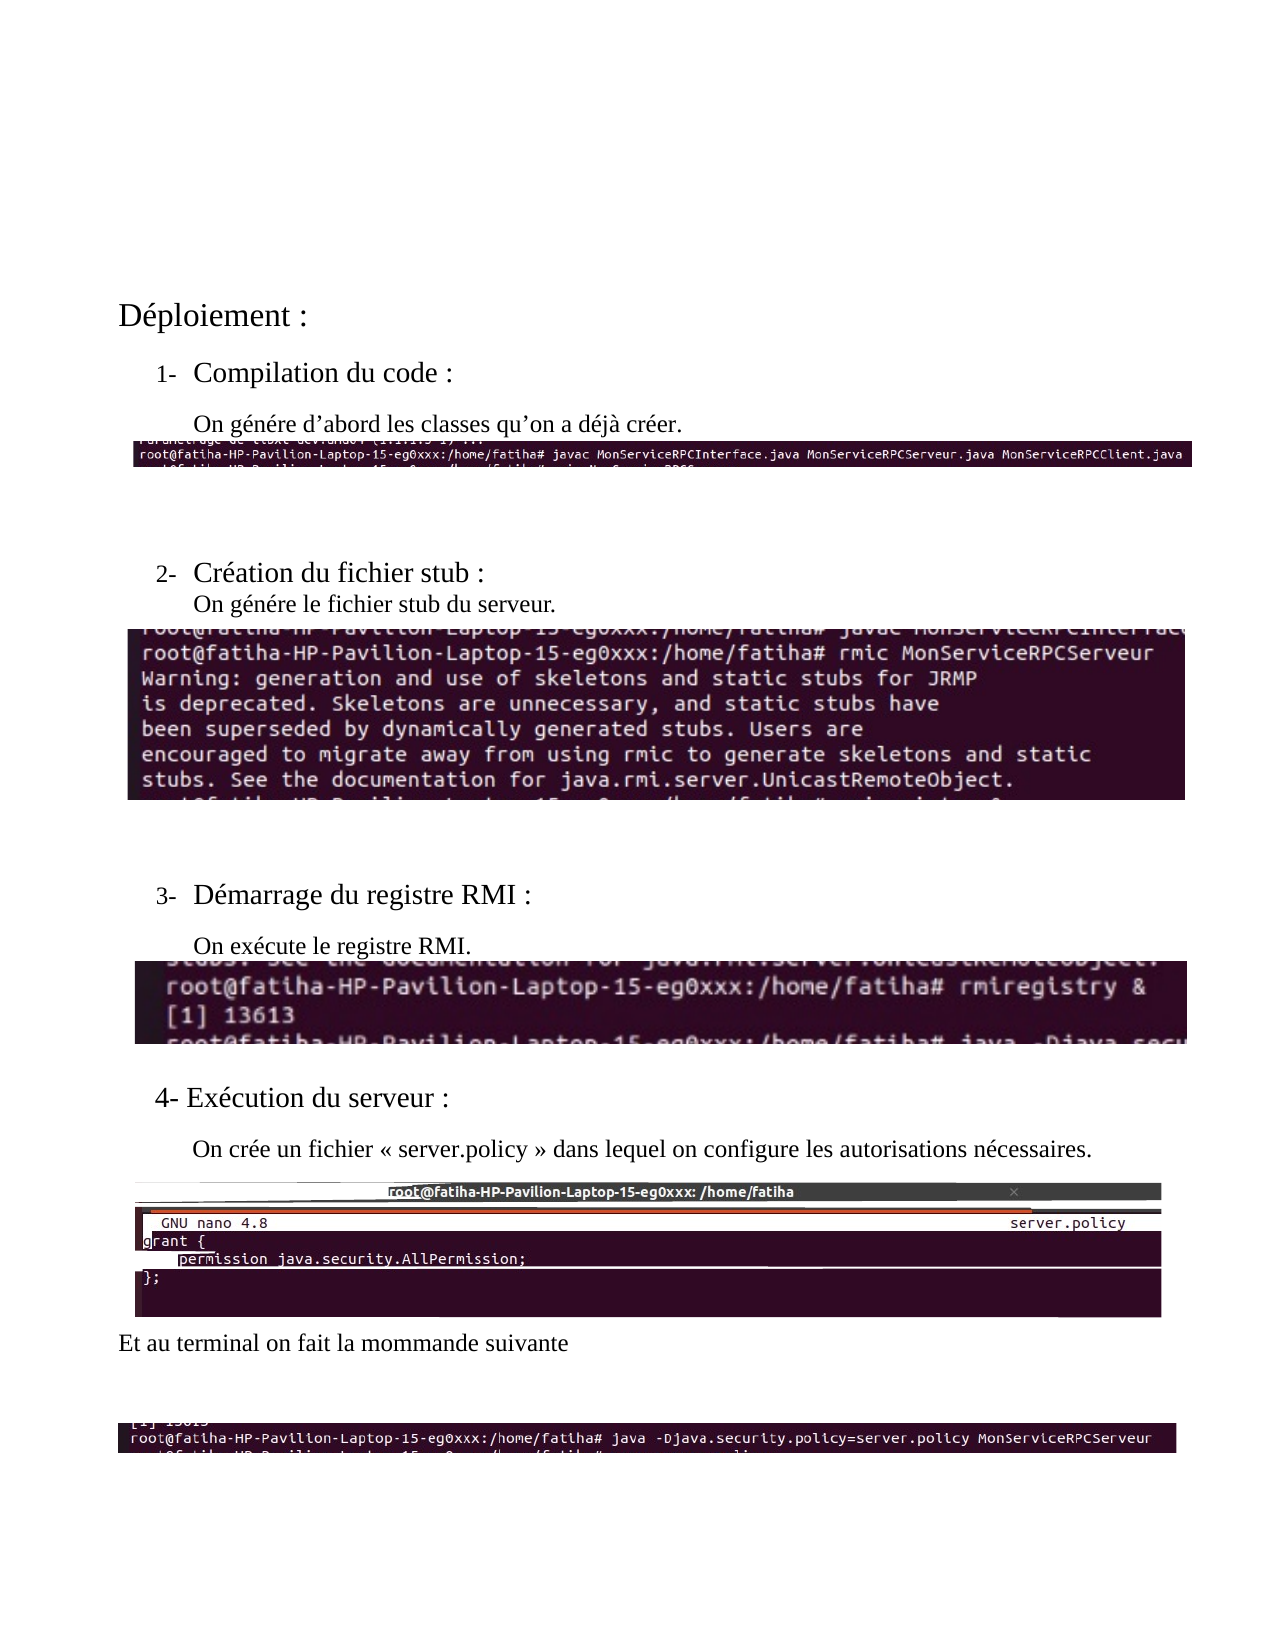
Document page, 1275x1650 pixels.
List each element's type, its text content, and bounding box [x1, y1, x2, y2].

text On génére le fichier stub du serveur. [193, 589, 1157, 618]
text 4- Exécution du serveur : [118, 1080, 1157, 1114]
list Compilation du code : [156, 355, 1157, 388]
text On crée un fichier « server.policy » dans lequel on configure les autorisations nécessaires. [118, 1134, 1157, 1163]
list Création du fichier stub : [156, 555, 1157, 589]
text Déploiement : [118, 296, 1157, 334]
text On génére d’abord les classes qu’on a déjà créer. [193, 409, 1157, 438]
text On exécute le registre RMI. [193, 931, 1157, 960]
text Et au terminal on fait la mommande suivante [118, 1184, 1157, 1357]
list Démarrage du registre RMI : [156, 877, 1157, 911]
